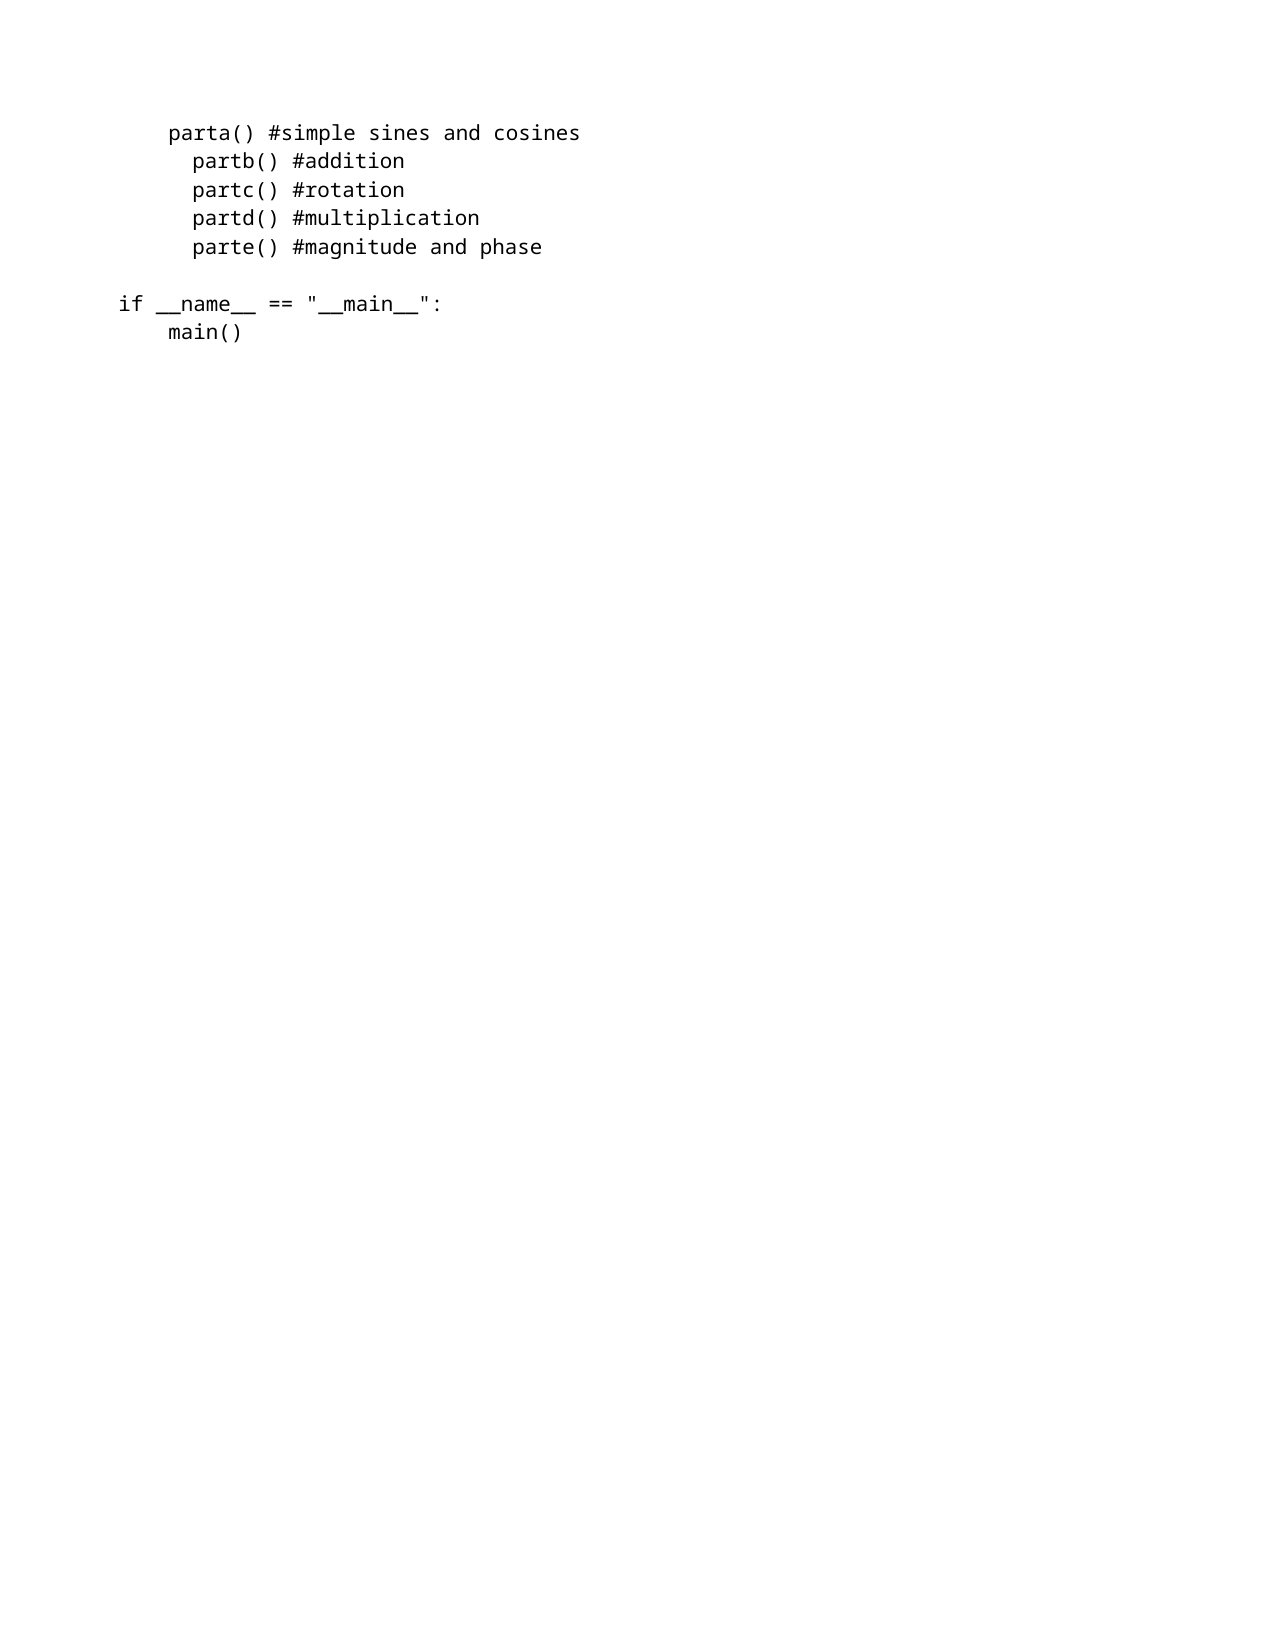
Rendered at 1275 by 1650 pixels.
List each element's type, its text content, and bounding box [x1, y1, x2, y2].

text partd() #multiplication [118, 203, 1157, 232]
text parta() #simple sines and cosines [118, 118, 1157, 147]
text main() [118, 317, 1157, 346]
text parte() #magnitude and phase [118, 232, 1157, 260]
text if __name__ == "__main__": [118, 289, 1157, 317]
text partc() #rotation [118, 175, 1157, 203]
text partb() #addition [118, 147, 1157, 175]
